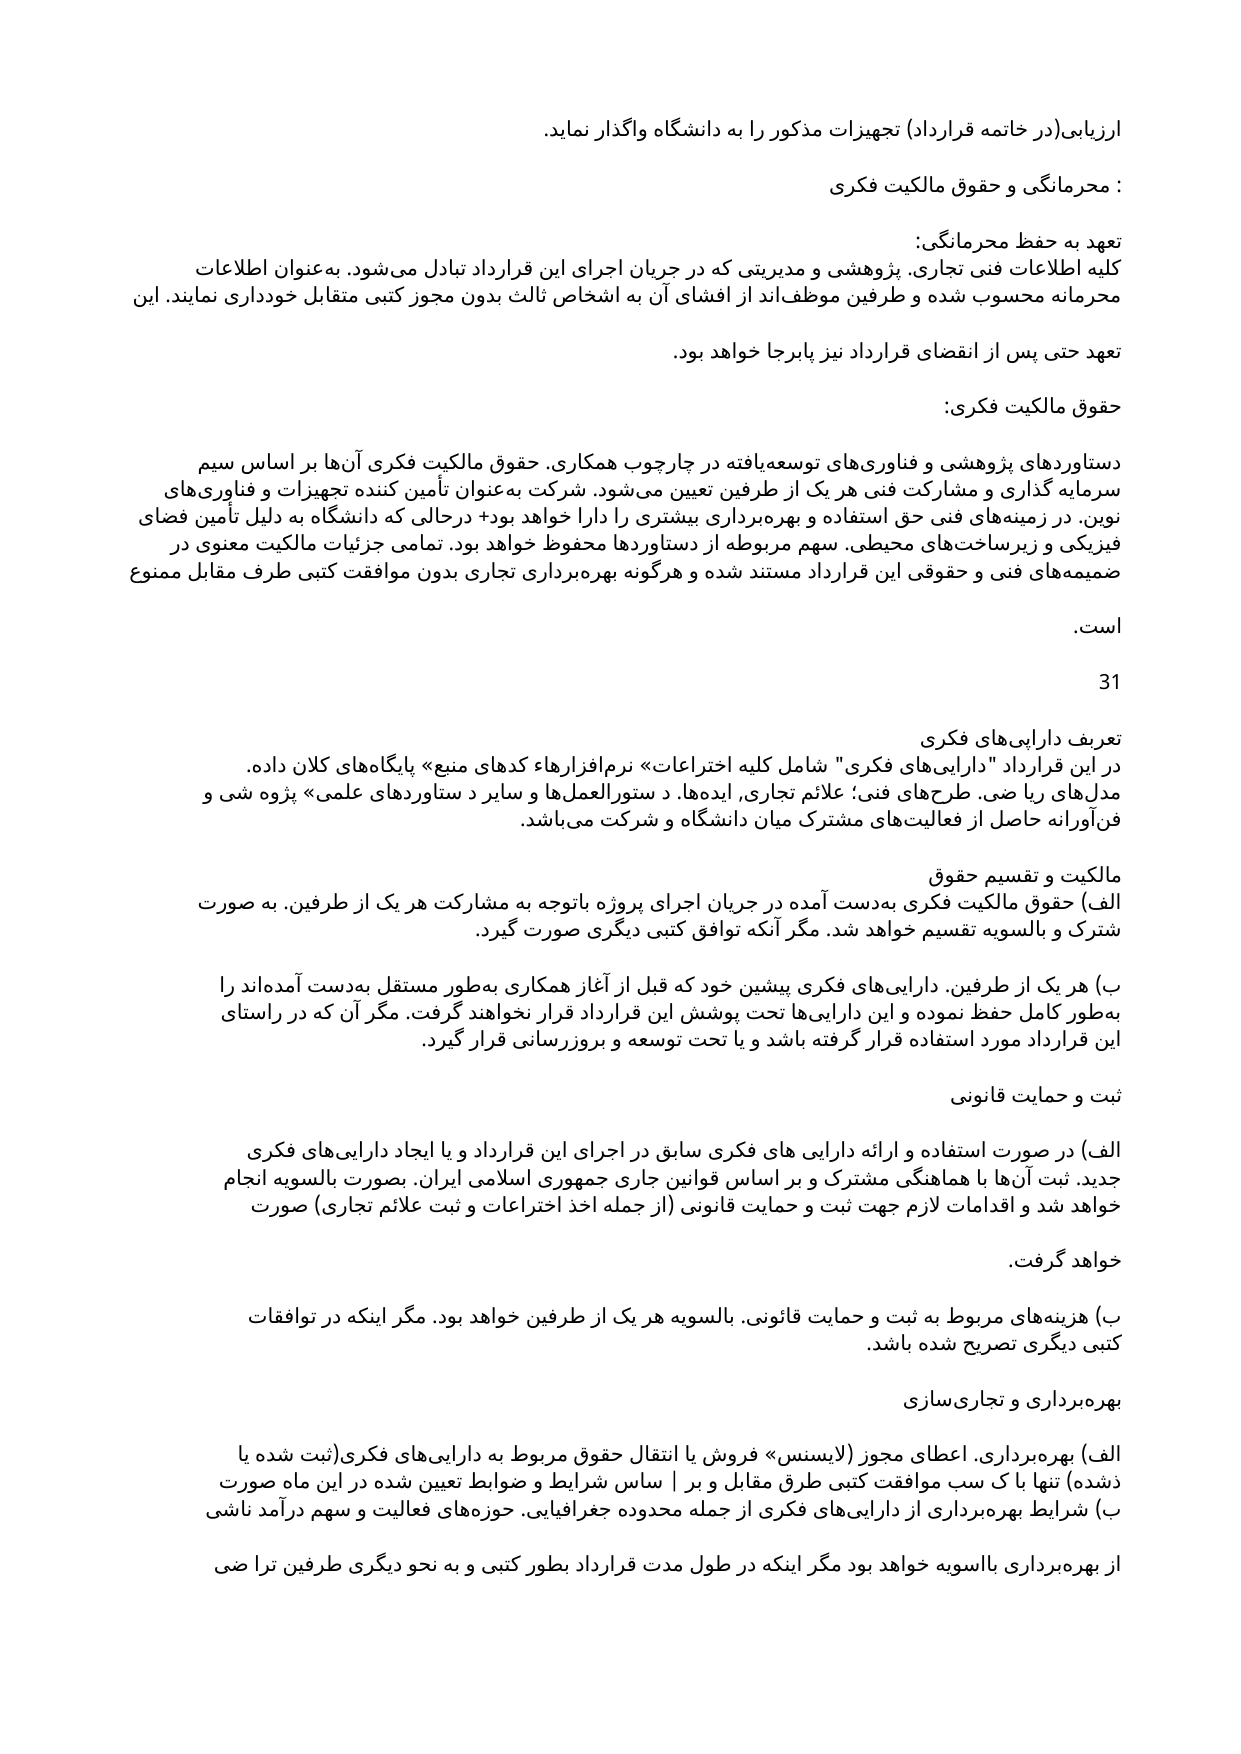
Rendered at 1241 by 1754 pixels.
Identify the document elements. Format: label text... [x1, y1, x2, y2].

text : محرمانگی و حقوق مالکیت فکری [118, 174, 1122, 201]
text در این قرارداد "دارایی‌های فکری" شامل کلیه اختراعات» نرم‌افزارهاء کدهای منبع» پایگاه‌های کلان داده. [118, 753, 1122, 781]
text الف) بهره‌برداری. اعطای مجوز (لایسنس» فروش یا انتقال حقوق مربوط به دارایی‌های فکری(ثبت شده یا [118, 1443, 1122, 1470]
text فیزیکی و زیرساخت‌های محیطی. سهم مربوطه از دستاوردها محفوظ خواهد بود. تمامی جزئیات مالکیت معنوی در [118, 532, 1122, 559]
text ب) هزینه‌های مربوط به ثبت و حمایت قائونی. بالسویه هر یک از طرفین خواهد بود. مگر اینکه در توافقات [118, 1305, 1122, 1332]
text از بهره‌برداری بااسویه خواهد بود مگر اینکه در طول مدت قرارداد بطور کتبی و به نحو دیگری طرفین ترا ضی [118, 1553, 1122, 1580]
text شترک و بالسویه تقسیم خواهد شد. مگر آنکه توافق کتبی دیگری صورت گیرد. [118, 918, 1122, 945]
text مدل‌های ریا ضی. طرح‌های فنی؛ علائم تجاری, ایده‌ها. د ستورالعمل‌ها و سایر د ستاوردهای علمی» پژوه شی و [118, 781, 1122, 808]
text این قرارداد مورد استفاده قرار گرفته باشد و يا تحت توسعه و بروزرسانی قرار گیرد. [118, 1028, 1122, 1055]
text دستاوردهای پژوهشی و فناوری‌های توسعه‌یافته در چارچوب همکاری. حقوق مالکیت فکری آن‌ها بر اساس سیم [118, 451, 1122, 478]
text خواهد گرفت. [118, 1249, 1122, 1276]
text تعربف داراپی‌های فکری [118, 726, 1122, 753]
text بهره‌برداری و تجاری‌سازی [118, 1387, 1122, 1415]
text ارزیابی(در خاتمه قرارداد) تجهیزات مذ‌کور را به دانشگاه واگذار نماید. [118, 118, 1122, 145]
text تعهد حتی پس از انقضای قرارداد نیز پابرجا خواهد بود. [118, 339, 1122, 367]
text به‌طور کامل حفظ نموده و این دارایی‌ها تحت پوشش این قرارداد قرار نخواهند گرفت. مگر آن که در راستای [118, 1001, 1122, 1028]
text ثبت و حمایت قانونی [118, 1083, 1122, 1111]
text فن‌آورانه حاصل از فعالیت‌های مشترک میان دانشگاه و شرکت می‌باشد. [118, 808, 1122, 835]
text نوین. در زمینه‌های فنی حق استفاده و بهره‌برداری بیشتری را دارا خواهد بود+ درحالی که دانشگاه به دلیل تأمین فضای [118, 505, 1122, 532]
text تعهد به حفظ محرمانگی: [118, 229, 1122, 257]
text کلیه اطلاعات فنی تجاری. پژوهشی و مدیریتی که در جریان اجرای اين قرارداد تبادل می‌شود. به‌عنوان اطلاعات [118, 257, 1122, 284]
text الف) در صورت استفاده و ارائه دارایی های فکری سابق در اجرای این قرارداد و يا ایجاد دارایی‌های فکری [118, 1139, 1122, 1166]
text حقوق مالکیت فکری: [118, 395, 1122, 422]
text ب) شرایط بهره‌برداری از دارایی‌های فکری از جمله محدوده جغرافیایی. حوزه‌های فعالیت و سهم درآمد ناشی [118, 1497, 1122, 1525]
text کتبی دیگری تصریح شده باشد. [118, 1332, 1122, 1359]
text خواهد شد و اقدامات لازم جهت ثبت و حمایت قانونی (از جمله اخذ اختراعات و ثبت علائم تجاری) صورت [118, 1193, 1122, 1221]
text محرمانه محسوب شده و طرفین موظف‌اند از افشای آن به اشخاص ثالث بدون مجوز کتبی متقابل خودداری نمایند. این [118, 284, 1122, 311]
text ذشده) تنها با ک سب موافقت کتبی طرق مقابل و بر | ساس شرایط و ضوابط تعیین شده در این ماه صورت [118, 1470, 1122, 1497]
text ب) هر یک از طرفین. دارایی‌های فکری پیشین خود که قبل از آغاز همکاری به‌طور مستقل به‌دست آمده‌اند را [118, 973, 1122, 1001]
text ضمیمه‌های فنی و حقوقی این قرارداد مستند شده و هرگونه بهره‌برداری تجاری بدون موافقت کتبی طرف مقابل ممنوع [118, 559, 1122, 587]
text 31 [118, 671, 1122, 698]
text جدید. ثبت آن‌ها با هماهنگی مشترک و بر اساس قوانین جاری جمهوری اسلامی ایران. بصورت بالسویه انجام [118, 1166, 1122, 1193]
text الف) حقوق مالکیت فکری به‌دست آمده در جریان اجرای پروژه باتوجه به مشارکت هر یک از طرفین. به صورت [118, 891, 1122, 918]
text مالکیت و تقسیم حقوق [118, 863, 1122, 891]
text است. [118, 615, 1122, 642]
text سرمایه گذاری و مشارکت فنی هر یک از طرفین تعیین می‌شود. شرکت به‌عنوان تأمین کننده تجهیزات و فناوری‌های [118, 478, 1122, 505]
